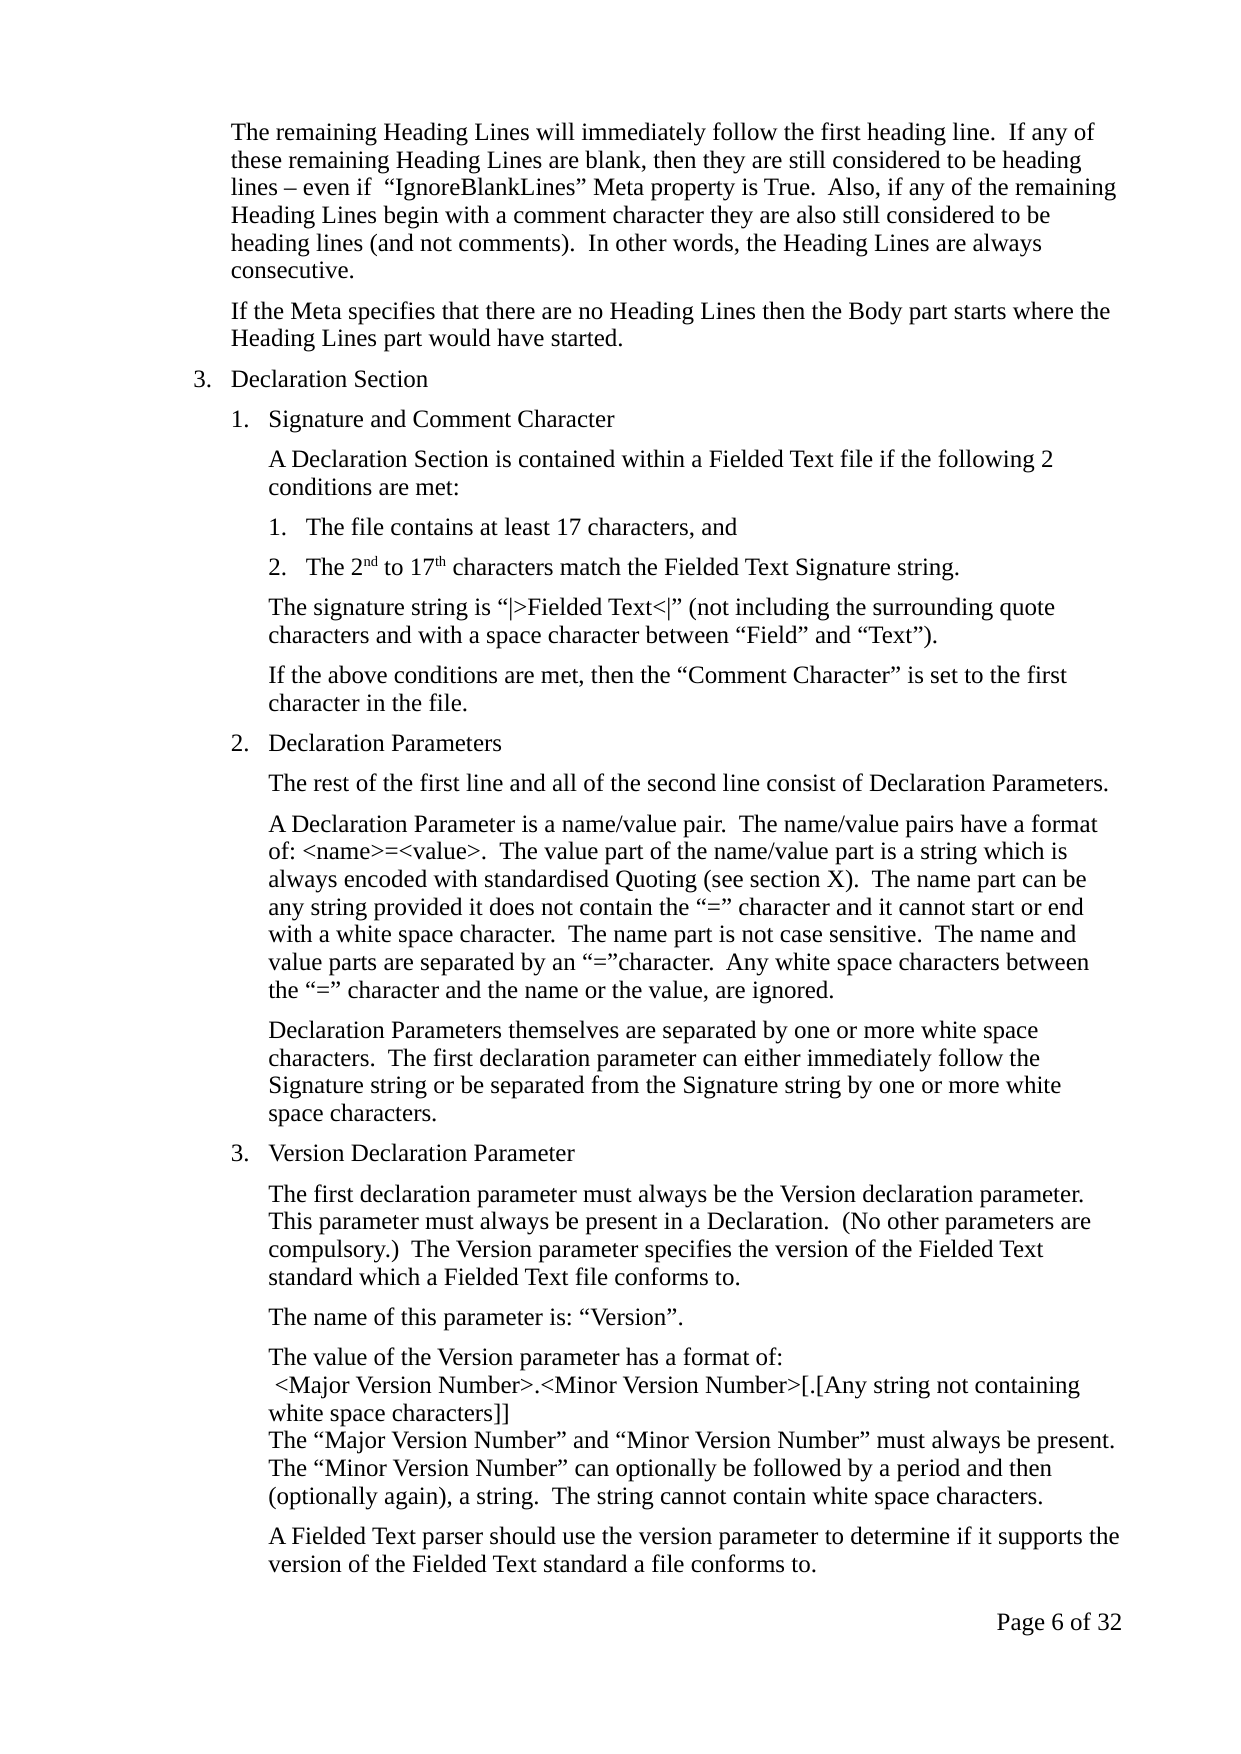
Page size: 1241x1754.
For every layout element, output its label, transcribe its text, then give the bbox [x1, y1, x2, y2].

list Signature and Comment Character [231, 405, 1122, 433]
list A Declaration Parameter is a name/value pair. The name/value pairs have a format of: <name>=<value>. The value part of the name/value part is a string which is always encoded with standardised Quoting (see section X). The name part can be any string provided it does not contain the “=” character and it cannot start or end with a white space character. The name part is not case sensitive. The name and value parts are separated by an “=”character. Any white space characters between the “=” character and the name or the value, are ignored. [231, 810, 1122, 1004]
list The file contains at least 17 characters, and [268, 513, 1122, 541]
list A Declaration Section is contained within a Fielded Text file if the following 2 conditions are met: [231, 445, 1122, 501]
list Declaration Parameters themselves are separated by one or more white space characters. The first declaration parameter can either immediately follow the Signature string or be separated from the Signature string by one or more white space characters. [231, 1016, 1122, 1127]
list The name of this parameter is: “Version”. [231, 1303, 1122, 1331]
list The first declaration parameter must always be the Version declaration parameter. This parameter must always be present in a Declaration. (No other parameters are compulsory.) The Version parameter specifies the version of the Fielded Text standard which a Fielded Text file conforms to. [231, 1180, 1122, 1291]
list Declaration Parameters [231, 729, 1122, 757]
list The rest of the first line and all of the second line consist of Declaration Parameters. [231, 769, 1122, 797]
list The remaining Heading Lines will immediately follow the first heading line. If any of these remaining Heading Lines are blank, then they are still considered to be heading lines – even if “IgnoreBlankLines” Meta property is True. Also, if any of the remaining Heading Lines begin with a comment character they are also still considered to be heading lines (and not comments). In other words, the Heading Lines are always consecutive. [193, 118, 1122, 284]
list The value of the Version parameter has a format of: <Major Version Number>.<Minor Version Number>[.[Any string not containing white space characters]] The “Major Version Number” and “Minor Version Number” must always be present. The “Minor Version Number” can optionally be followed by a period and then (optionally again), a string. The string cannot contain white space characters. [231, 1343, 1122, 1509]
list The 2nd to 17th characters match the Fielded Text Signature string. [268, 553, 1122, 581]
list Declaration Section [193, 365, 1122, 392]
list Version Declaration Parameter [231, 1139, 1122, 1167]
list If the above conditions are met, then the “Comment Character” is set to the first character in the file. [231, 661, 1122, 717]
list A Fielded Text parser should use the version parameter to determine if it supports the version of the Fielded Text standard a file conforms to. [231, 1522, 1122, 1577]
list The signature string is “|>Fielded Text<|” (not including the surrounding quote characters and with a space character between “Field” and “Text”). [231, 593, 1122, 649]
list If the Meta specifies that there are no Heading Lines then the Body part starts where the Heading Lines part would have started. [193, 297, 1122, 352]
